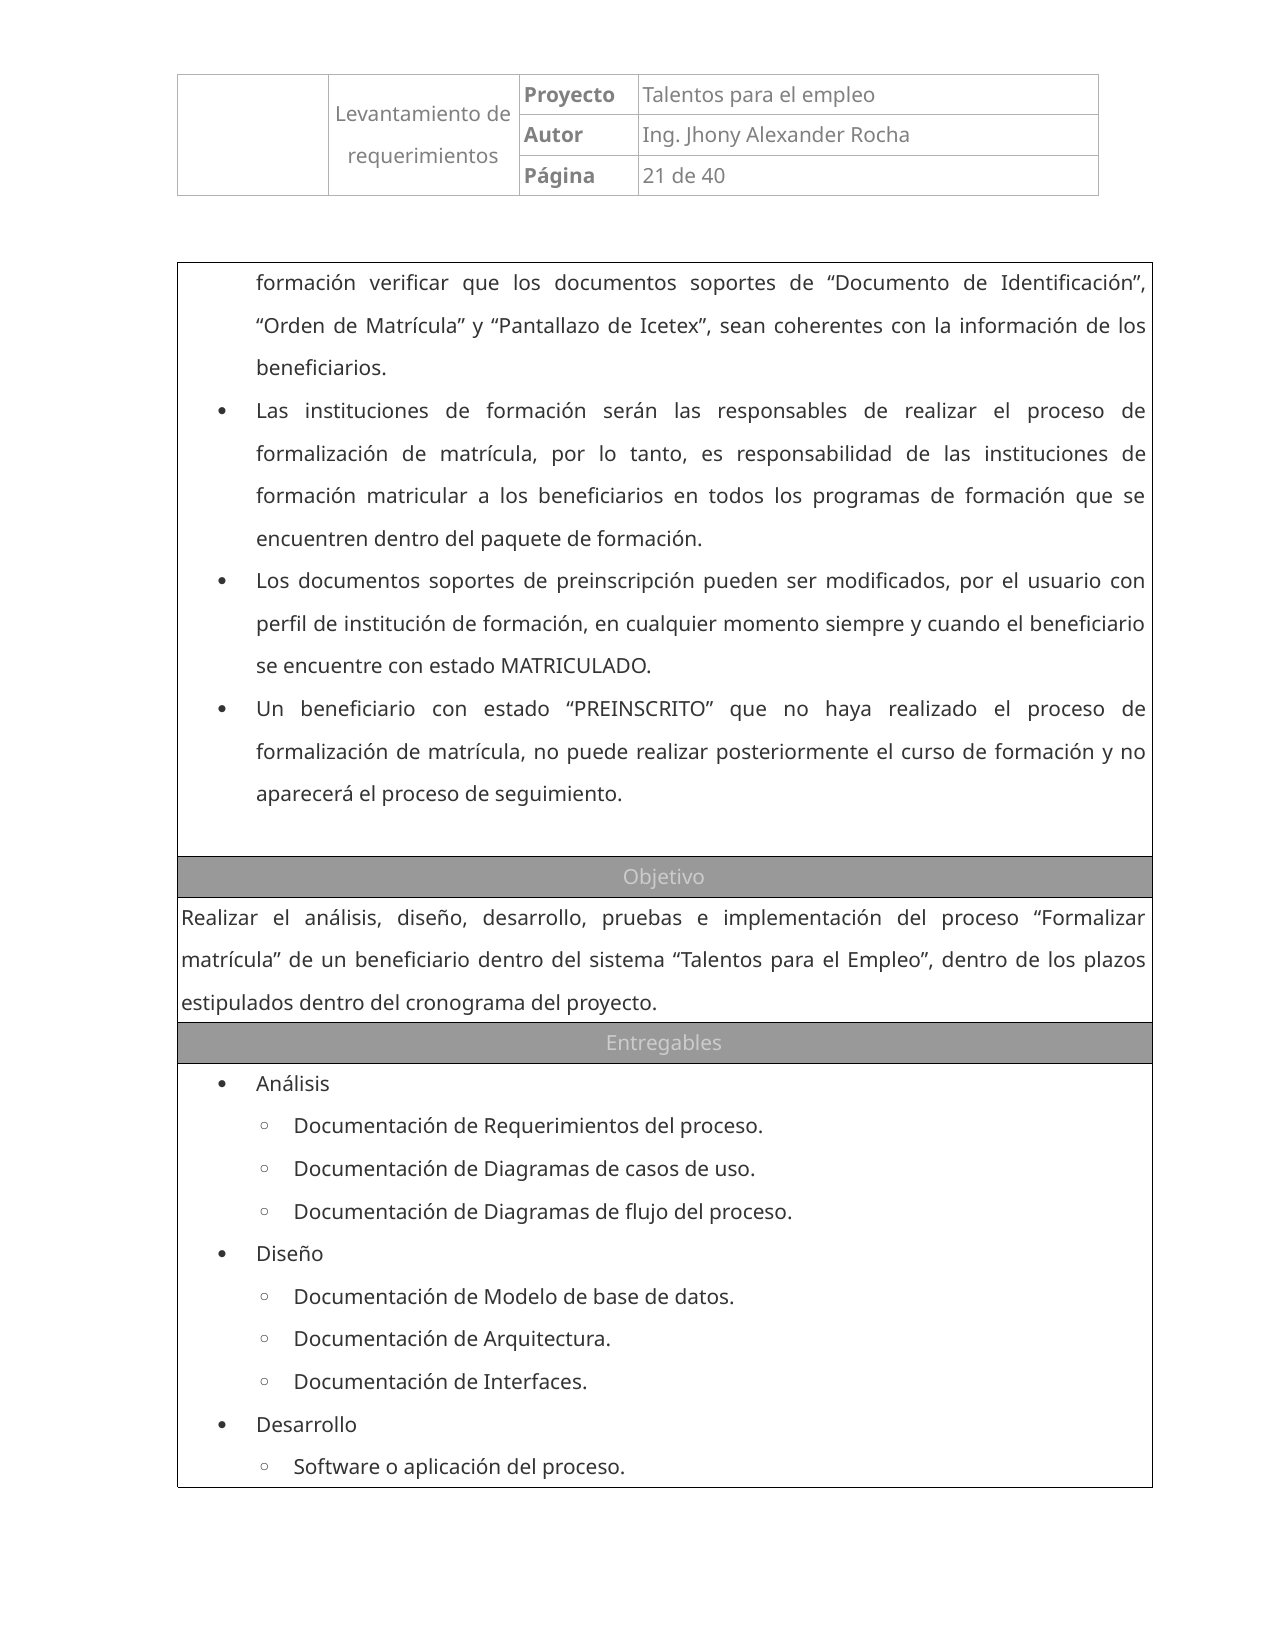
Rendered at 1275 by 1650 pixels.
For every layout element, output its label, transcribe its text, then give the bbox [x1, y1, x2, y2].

table_cell Entregables [178, 1023, 1152, 1063]
table_cell Durante el proceso de formalizar matrícula de un beneficiario, se debe tener en cuenta las siguientes condiciones: El proceso de formalizar matrícula lo debe ejecutar solamente los usuarios con perfil de institución de formación. El sistema debe permitir, formalizar matrícula, mientras se encuentre dentro del intervalo de tiempo definido para realizar este proceso. El sistema no debe dejar realizar el proceso de matrícula a los beneficiarios que se encuentre con su estado inicial como PENDIENTE de formalizar preinscripción. El sistema debe permitir que en el proceso de registrar matrícula, exista la opción de seleccionar jornada. Para formalizar la matrícula del beneficiario, el sistema debe permitir al usuario de institución de formación, subir los soportes de “Documento de Identificación”, “Orden de Matrícula” y “Pantallazo de Icetex”. Los soportes de “Documento de Identificación” y “Orden de Matrícula” son de tipo obligatorio. El sistema debe exigir de manera obligatoria los dos (2) documentos soportes de “Documento de Identificación” y “Orden de Matrícula”, para poder cambiar el estado inicial del beneficiario a MATRICULADO. Una vez culminado el proceso de formalización, el sistema debe cambiar el estado inicial del beneficiario “PREINSCRITO” al estado “MATRICULADO”. Una vez se ha realizado el proceso de “realizar matrícula”, el sistema debe permitir, en otra instancia de tiempo, la modificación de cambio de jornada del beneficiario, siempre y cuando no se encuentren registros del beneficiario dentro del proceso de seguimiento. Una vez se ha realizado el proceso de “realizar matrícula”, el sistema debe permitir, en otra instancia de tiempo, la modificación de soportes de matrícula del beneficiario. El sistema debe mostrar un listado de beneficiarios con estado inicial MATRICULADO. El sistema debe permitir el filtro del beneficiario por medio del número de documento, primer nombre y/o primer apellido. Las instituciones de formación serán las responsables de realizar el proceso de formalización de matrícula, por lo tanto, es responsabilidad de las instituciones de formación verificar que los documentos soportes de “Documento de Identificación”, “Orden de Matrícula” y “Pantallazo de Icetex”, sean coherentes con la información de los beneficiarios. Las instituciones de formación serán las responsables de realizar el proceso de formalización de matrícula, por lo tanto, es responsabilidad de las instituciones de formación matricular a los beneficiarios en todos los programas de formación que se encuentren dentro del paquete de formación. Los documentos soportes de preinscripción pueden ser modificados, por el usuario con perfil de institución de formación, en cualquier momento siempre y cuando el beneficiario se encuentre con estado MATRICULADO. Un beneficiario con estado “PREINSCRITO” que no haya realizado el proceso de formalización de matrícula, no puede realizar posteriormente el curso de formación y no aparecerá el proceso de seguimiento. [178, 263, 1152, 856]
table_cell Objetivo [178, 857, 1152, 897]
table_cell Realizar el análisis, diseño, desarrollo, pruebas e implementación del proceso “Formalizar matrícula” de un beneficiario dentro del sistema “Talentos para el Empleo”, dentro de los plazos estipulados dentro del cronograma del proyecto. [178, 898, 1152, 1022]
table_cell Análisis Documentación de Requerimientos del proceso. Documentación de Diagramas de casos de uso. Documentación de Diagramas de flujo del proceso. Diseño Documentación de Modelo de base de datos. Documentación de Arquitectura. Documentación de Interfaces. Desarrollo Software o aplicación del proceso. Manual del usuario. Pruebas Documentación de solicitud de pruebas. Documentación de evidencia de pruebas. Implementación Documentación paso a paso de puesta en producción. [178, 1064, 1152, 1487]
